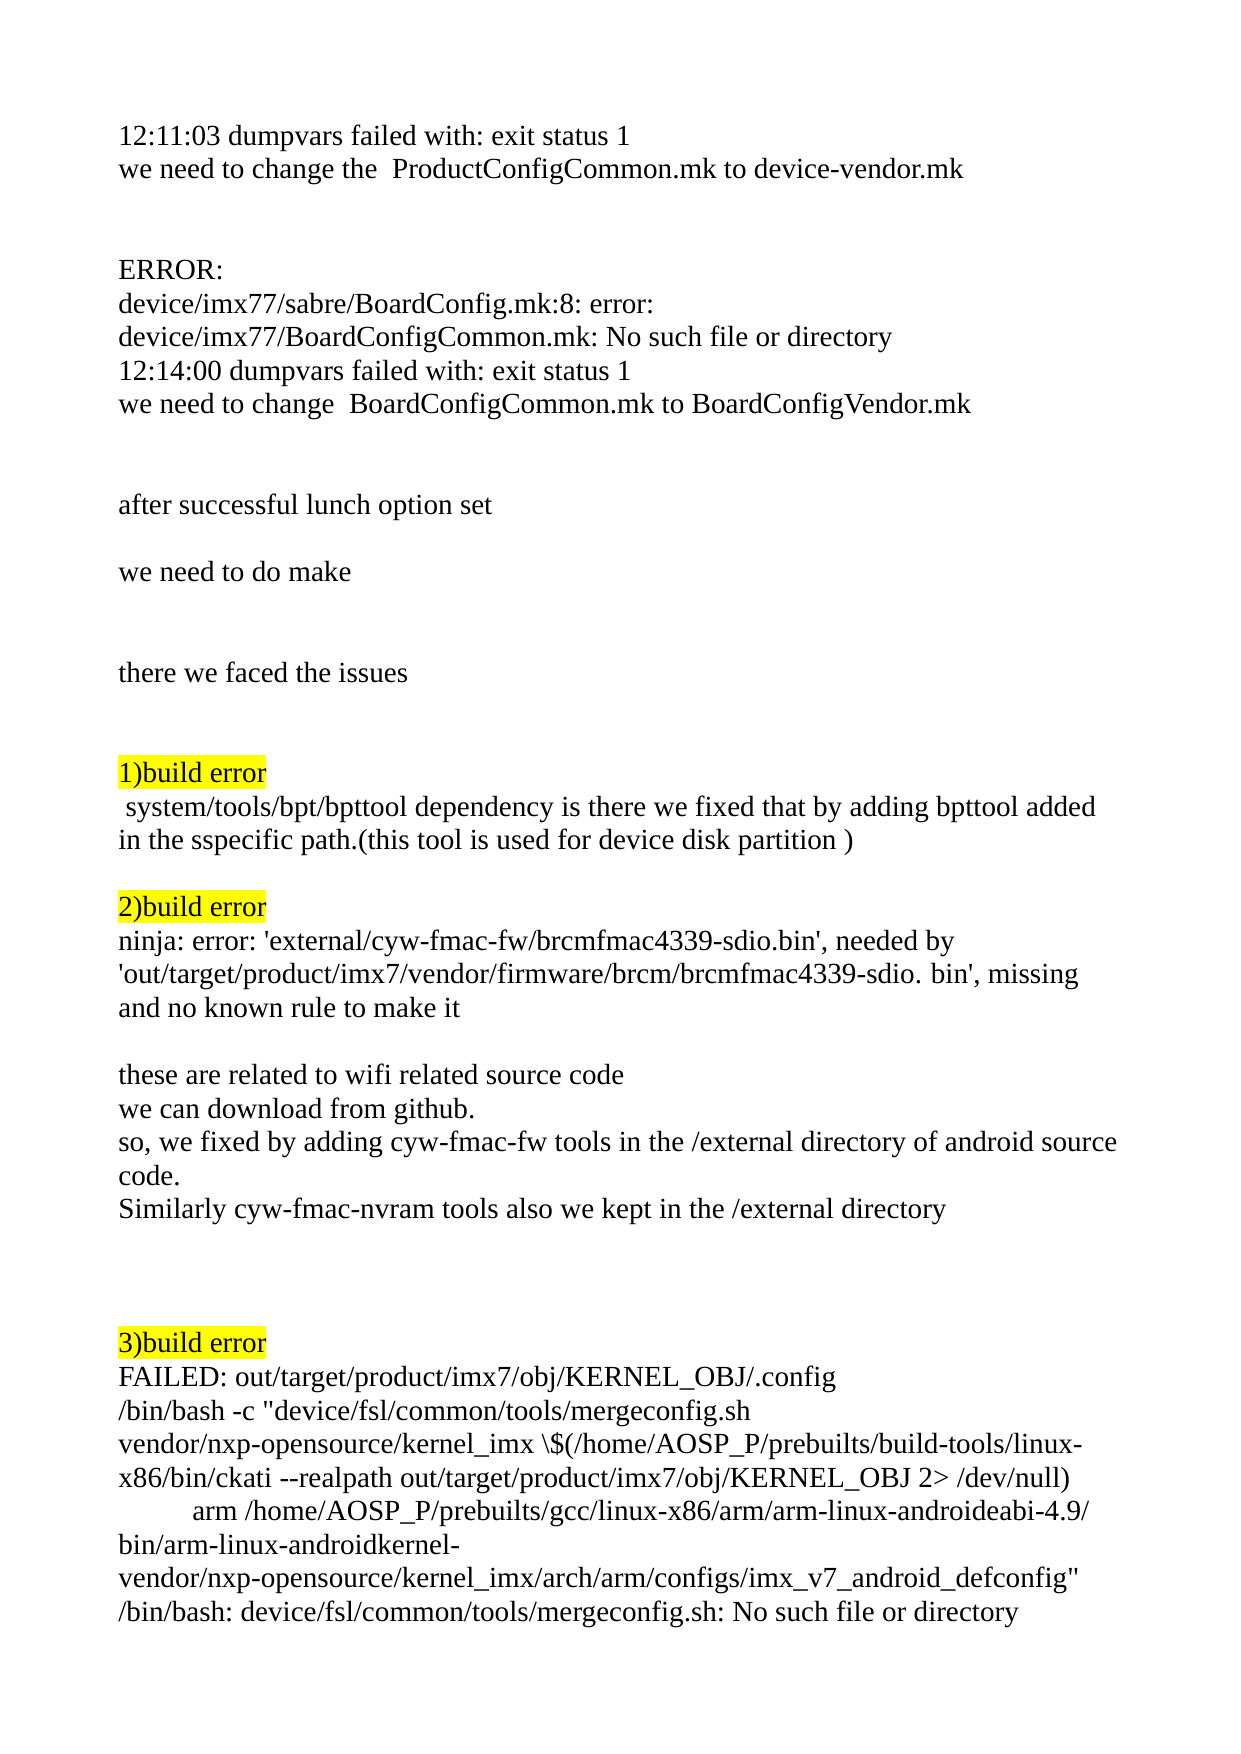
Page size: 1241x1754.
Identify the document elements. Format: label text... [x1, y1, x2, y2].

text Similarly cyw-fmac-nvram tools also we kept in the /external directory [118, 1191, 1122, 1225]
text 3)build error [118, 1326, 1122, 1359]
text so, we fixed by adding cyw-fmac-fw tools in the /external directory of android source code. [118, 1124, 1122, 1191]
text /bin/bash: device/fsl/common/tools/mergeconfig.sh: No such file or directory [118, 1594, 1122, 1627]
text 12:14:00 dumpvars failed with: exit status 1 [118, 353, 1122, 386]
text ninja: error: 'external/cyw-fmac-fw/brcmfmac4339-sdio.bin', needed by 'out/target/product/imx7/vendor/firmware/brcm/brcmfmac4339-sdio. bin', missing and no known rule to make it [118, 923, 1122, 1024]
text FAILED: out/target/product/imx7/obj/KERNEL_OBJ/.config [118, 1359, 1122, 1393]
text ERROR: [118, 252, 1122, 286]
text we can download from github. [118, 1091, 1122, 1124]
text 1)build error [118, 755, 1122, 789]
text 2)build error [118, 889, 1122, 923]
text there we faced the issues [118, 655, 1122, 688]
text system/tools/bpt/bpttool dependency is there we fixed that by adding bpttool added in the sspecific path.(this tool is used for device disk partition ) [118, 789, 1122, 856]
text after successful lunch option set [118, 487, 1122, 521]
text these are related to wifi related source code [118, 1057, 1122, 1091]
text /bin/bash -c "device/fsl/common/tools/mergeconfig.sh vendor/nxp-opensource/kernel_imx \$(/home/AOSP_P/prebuilts/build-tools/linux-x86/bin/ckati --realpath out/target/product/imx7/obj/KERNEL_OBJ 2> /dev/null) arm /home/AOSP_P/prebuilts/gcc/linux-x86/arm/arm-linux-androideabi-4.9/bin/arm-linux-androidkernel- vendor/nxp-opensource/kernel_imx/arch/arm/configs/imx_v7_android_defconfig" [118, 1393, 1122, 1594]
text device/imx77/sabre/BoardConfig.mk:8: error: device/imx77/BoardConfigCommon.mk: No such file or directory [118, 286, 1122, 353]
text we need to change BoardConfigCommon.mk to BoardConfigVendor.mk [118, 386, 1122, 420]
text we need to do make [118, 554, 1122, 588]
text 12:11:03 dumpvars failed with: exit status 1 [118, 118, 1122, 152]
text we need to change the ProductConfigCommon.mk to device-vendor.mk [118, 152, 1122, 185]
